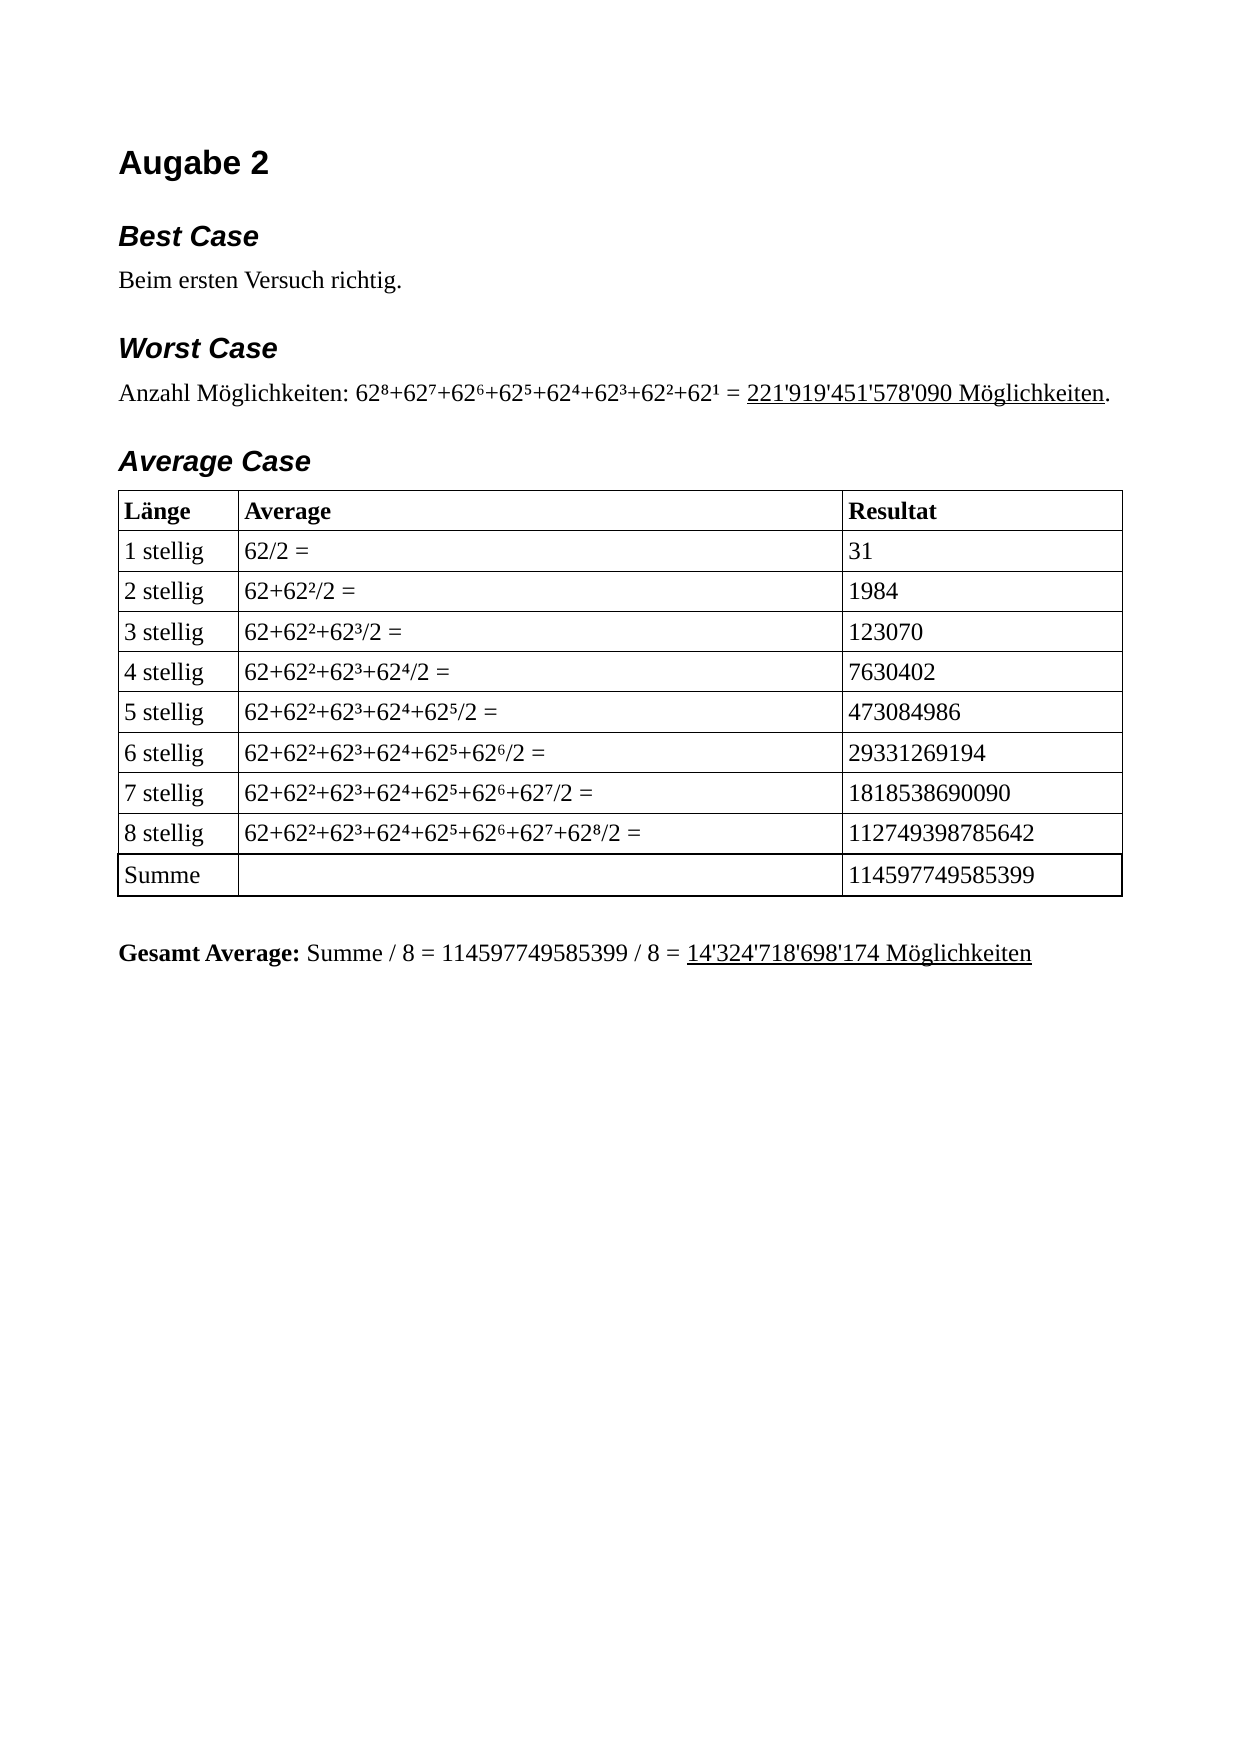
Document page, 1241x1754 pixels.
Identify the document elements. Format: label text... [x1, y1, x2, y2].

table_cell 62+62²+62³+62⁴+62⁵/2 = [239, 692, 842, 732]
table_cell [239, 855, 842, 895]
table_cell 123070 [843, 612, 1122, 651]
table_cell 8 stellig [119, 814, 238, 853]
table_cell 62+62²+62³+62⁴+62⁵+62⁶/2 = [239, 733, 842, 772]
table_cell 62+62²+62³+62⁴+62⁵+62⁶+62⁷+62⁸/2 = [239, 814, 842, 853]
table_cell 112749398785642 [843, 814, 1122, 853]
table_cell 7 stellig [119, 773, 238, 812]
table_cell 29331269194 [843, 733, 1122, 772]
table_cell 7630402 [843, 652, 1122, 691]
table_cell 473084986 [843, 692, 1122, 732]
table_cell 5 stellig [119, 692, 238, 732]
table_cell Summe [119, 855, 238, 895]
table_cell 1 stellig [119, 531, 238, 571]
table_cell 4 stellig [119, 652, 238, 691]
table_cell 1984 [843, 572, 1122, 611]
table_cell 6 stellig [119, 733, 238, 772]
subtitle Worst Case [118, 332, 1122, 365]
table_cell 62+62²+62³/2 = [239, 612, 842, 651]
table_cell 62/2 = [239, 531, 842, 571]
text Gesamt Average: Summe / 8 = 114597749585399 / 8 = 14'324'718'698'174 Möglichkeiten [118, 938, 1122, 967]
text Anzahl Möglichkeiten: 62⁸+62⁷+62⁶+62⁵+62⁴+62³+62²+62¹ = 221'919'451'578'090 Möglichkeiten. [118, 378, 1122, 406]
table_cell 62+62²/2 = [239, 572, 842, 611]
table_cell 3 stellig [119, 612, 238, 651]
table_cell 1818538690090 [843, 773, 1122, 812]
table_cell 62+62²+62³+62⁴/2 = [239, 652, 842, 691]
table_cell 31 [843, 531, 1122, 571]
table_cell 114597749585399 [843, 855, 1121, 895]
table_header Average [239, 491, 842, 530]
subtitle Augabe 2 [118, 143, 1122, 182]
subtitle Average Case [118, 444, 1122, 477]
text Beim ersten Versuch richtig. [118, 265, 1122, 294]
table_header Resultat [843, 491, 1122, 530]
table_cell 62+62²+62³+62⁴+62⁵+62⁶+62⁷/2 = [239, 773, 842, 812]
table_cell 2 stellig [119, 572, 238, 611]
table_header Länge [119, 491, 238, 530]
subtitle Best Case [118, 219, 1122, 253]
